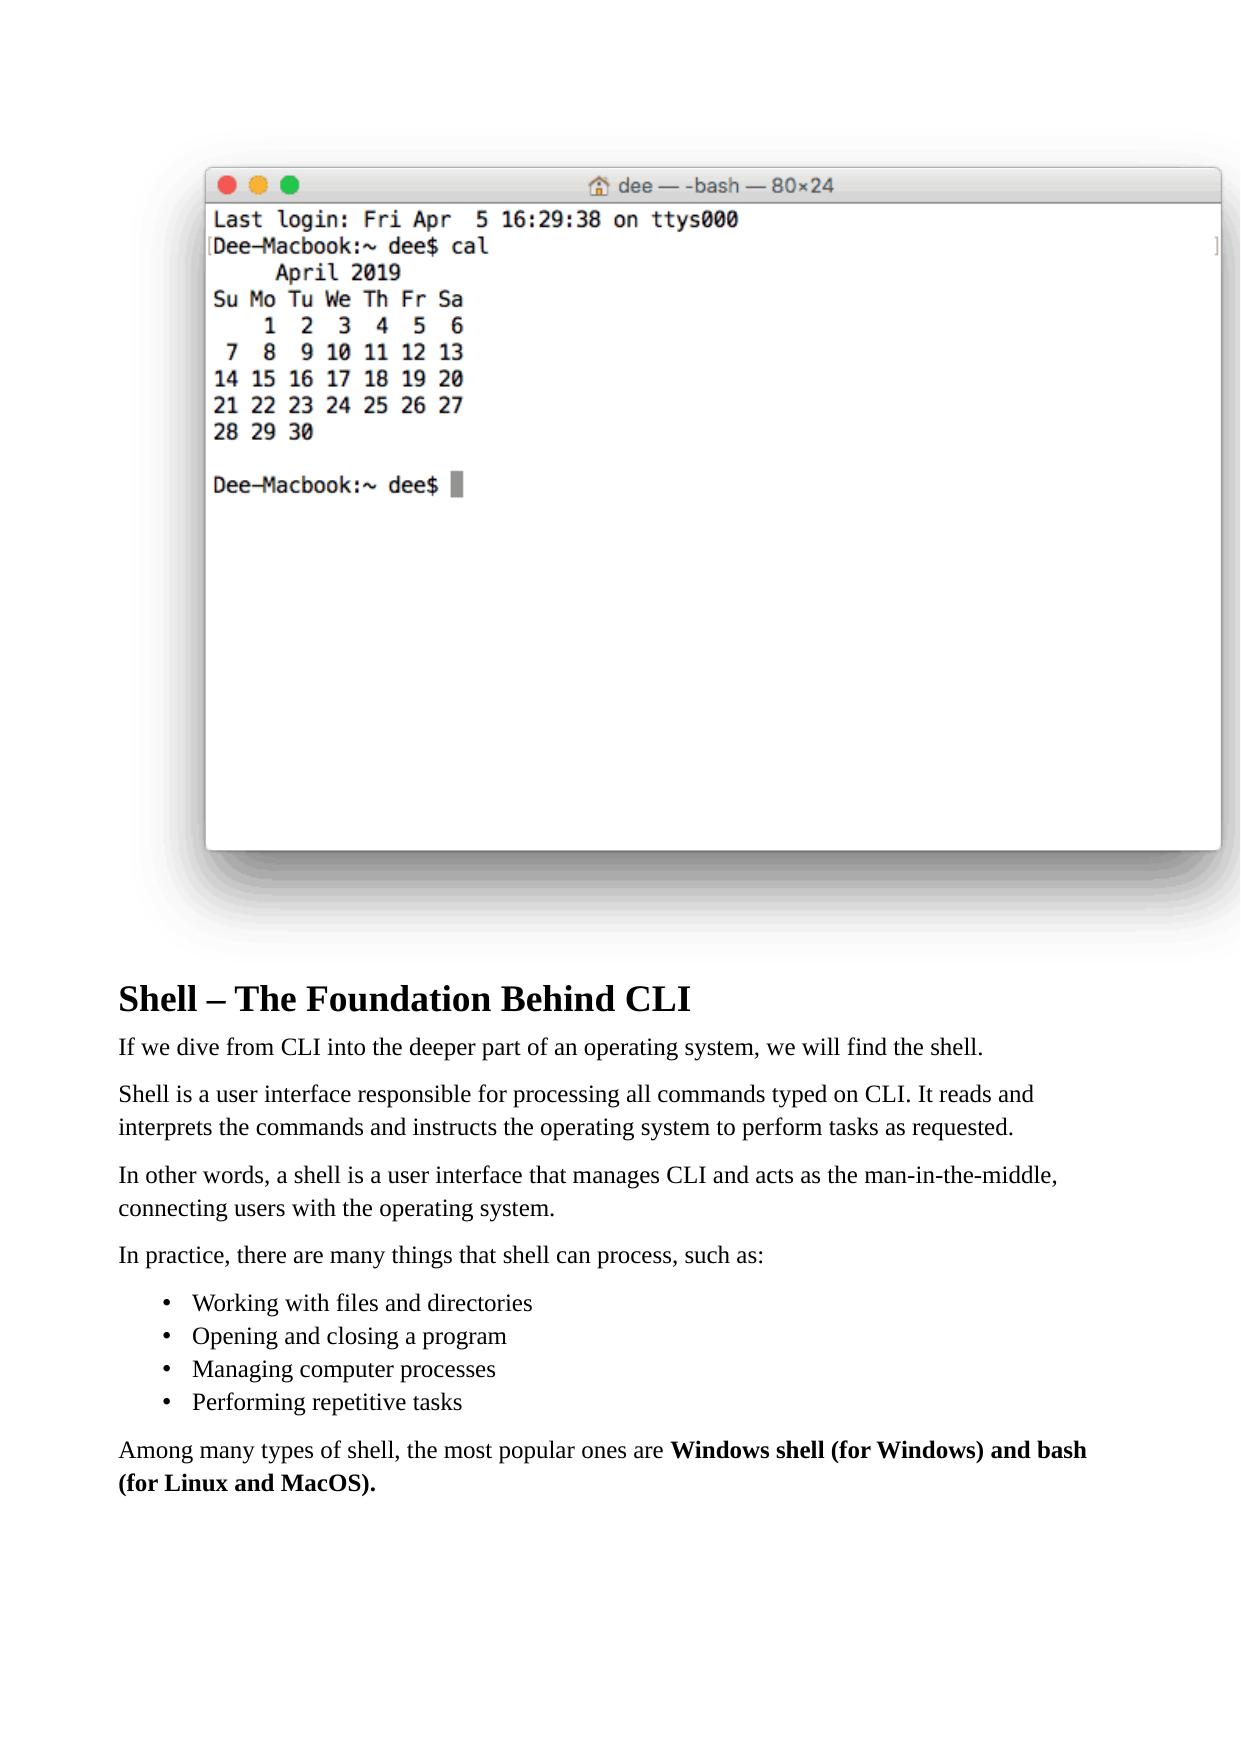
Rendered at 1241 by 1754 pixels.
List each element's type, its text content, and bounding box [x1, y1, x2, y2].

list Managing computer processes [162, 1354, 1122, 1383]
subtitle Shell – The Foundation Behind CLI [118, 976, 1122, 1019]
text In practice, there are many things that shell can process, such as: [118, 1240, 1122, 1269]
text Shell is a user interface responsible for processing all commands typed on CLI. It reads and interprets the commands and instructs the operating system to perform tasks as requested. [118, 1079, 1122, 1141]
text In other words, a shell is a user interface that manages CLI and acts as the man-in-the-middle, connecting users with the operating system. [118, 1160, 1122, 1222]
text If we dive from CLI into the deeper part of an operating system, we will find the shell. [118, 1032, 1122, 1060]
list Working with files and directories [162, 1288, 1122, 1317]
list Performing repetitive tasks [162, 1387, 1122, 1416]
text Among many types of shell, the most popular ones are Windows shell (for Windows) and bash (for Linux and MacOS). [118, 1435, 1122, 1496]
picture [118, 118, 1241, 976]
list Opening and closing a program [162, 1321, 1122, 1350]
